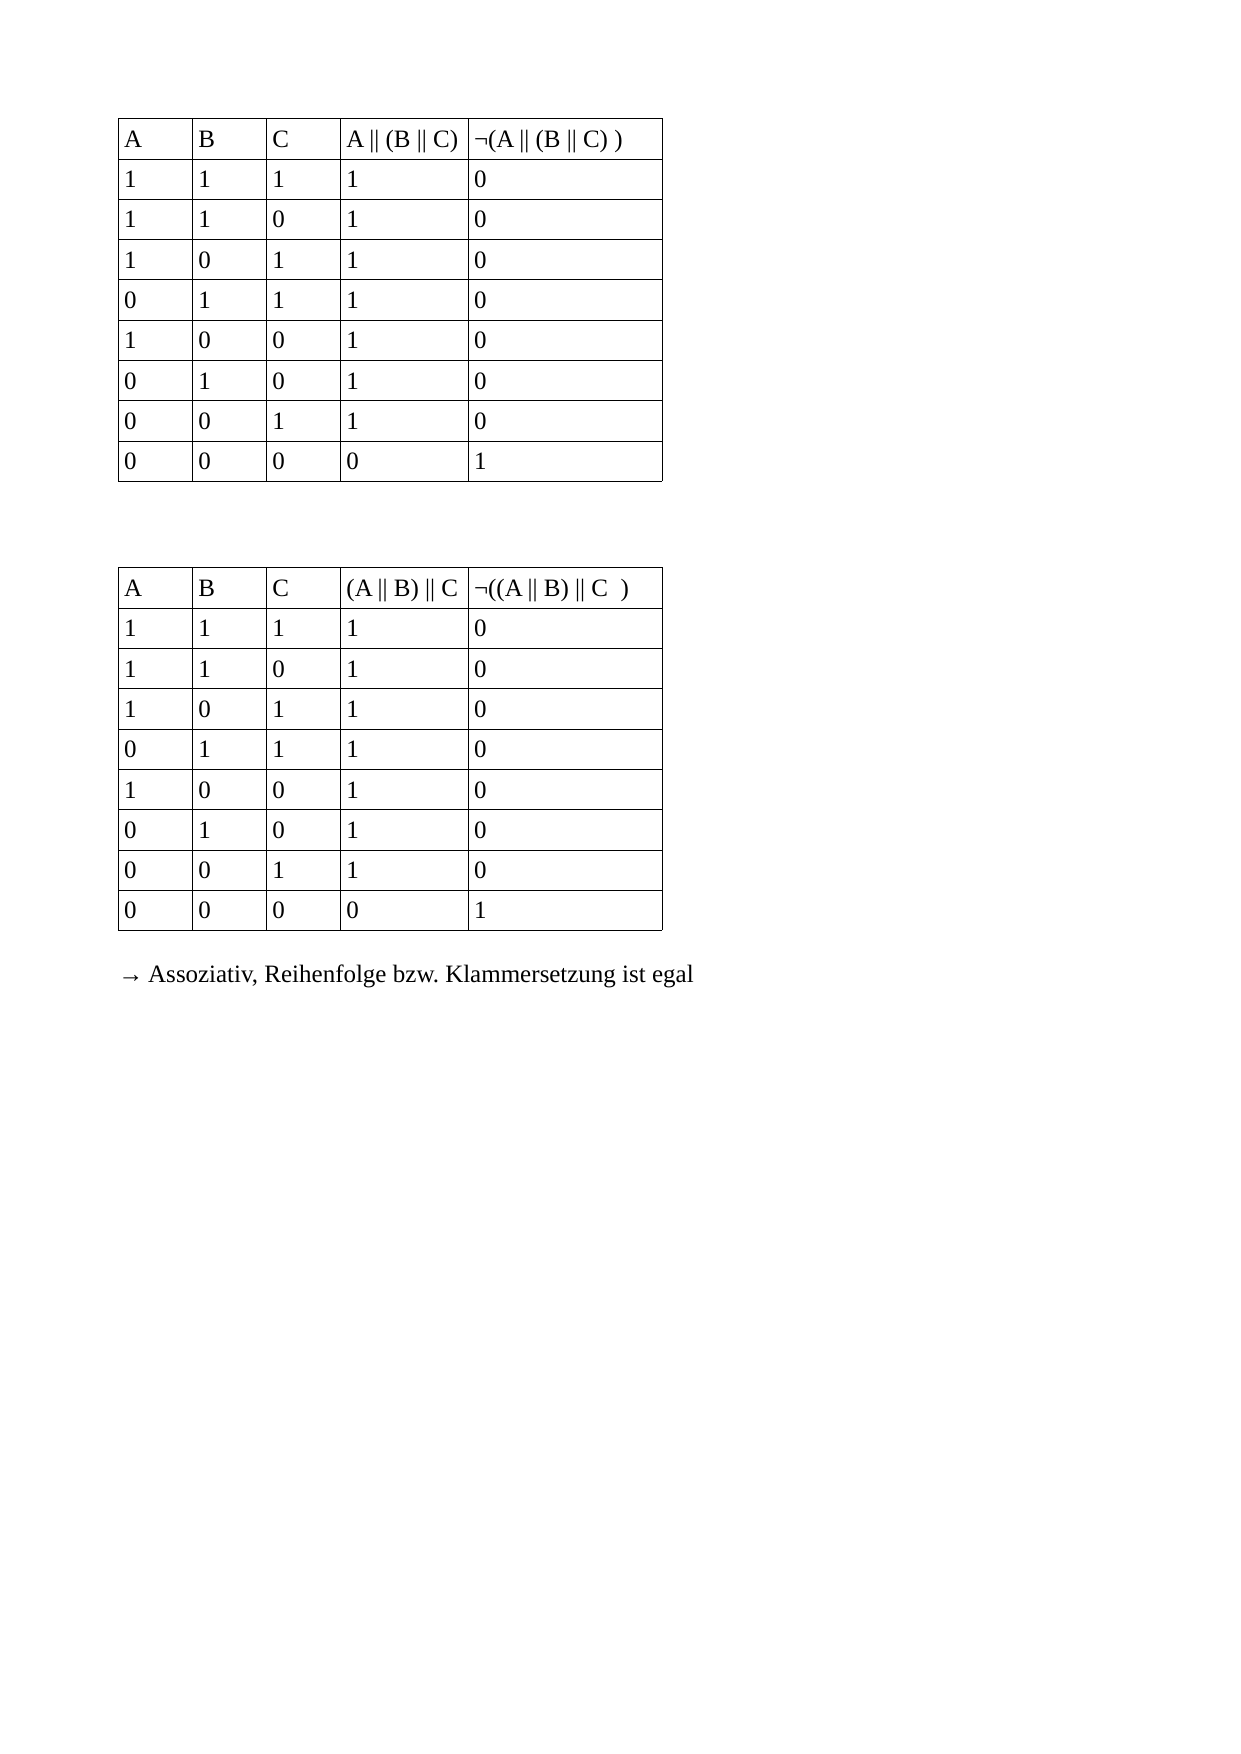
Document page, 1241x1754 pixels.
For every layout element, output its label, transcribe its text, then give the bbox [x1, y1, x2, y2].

table_cell 0 [267, 442, 340, 481]
table_cell 1 [341, 649, 468, 688]
table_cell 1 [267, 851, 340, 890]
table_cell 0 [193, 240, 266, 279]
table_header ¬(A || (B || C) ) [469, 119, 662, 158]
table_cell 1 [119, 240, 192, 279]
table_cell 0 [469, 240, 662, 279]
table_cell 0 [469, 361, 662, 400]
table_cell 1 [469, 891, 662, 930]
table_cell 0 [267, 321, 340, 360]
table_cell 1 [119, 609, 192, 648]
table_cell 1 [193, 160, 266, 199]
table_cell 0 [193, 891, 266, 930]
table_cell 1 [267, 730, 340, 769]
table_cell 0 [267, 770, 340, 809]
table_cell 1 [193, 810, 266, 849]
table_header A || (B || C) [341, 119, 468, 158]
table_cell 1 [341, 240, 468, 279]
table_cell 0 [267, 200, 340, 239]
table_cell 1 [267, 689, 340, 728]
table_cell 0 [119, 851, 192, 890]
table_cell 1 [193, 730, 266, 769]
table_cell 1 [341, 770, 468, 809]
table_cell 0 [469, 810, 662, 849]
table_header ¬((A || B) || C ) [469, 568, 662, 608]
table_cell 1 [341, 810, 468, 849]
table_cell 1 [119, 160, 192, 199]
table_cell 1 [341, 361, 468, 400]
table_cell 0 [469, 730, 662, 769]
table_cell 1 [341, 851, 468, 890]
table_cell 1 [119, 649, 192, 688]
table_cell 0 [341, 891, 468, 930]
table_cell 0 [119, 891, 192, 930]
table_cell 0 [267, 891, 340, 930]
table_cell 1 [267, 401, 340, 441]
table_header A [119, 119, 192, 158]
table_cell 1 [267, 160, 340, 199]
table_header B [193, 568, 266, 608]
table_cell 0 [469, 609, 662, 648]
table_cell 1 [267, 280, 340, 320]
table_cell 0 [119, 810, 192, 849]
table_cell 1 [469, 442, 662, 481]
table_header C [267, 568, 340, 608]
table_cell 0 [119, 280, 192, 320]
table_cell 0 [119, 730, 192, 769]
table_cell 0 [469, 321, 662, 360]
table_header C [267, 119, 340, 158]
table_cell 0 [469, 649, 662, 688]
table_cell 1 [193, 280, 266, 320]
table_cell 1 [341, 401, 468, 441]
table_cell 1 [341, 730, 468, 769]
table_cell 0 [193, 689, 266, 728]
table_header A [119, 568, 192, 608]
table_cell 0 [341, 442, 468, 481]
table_cell 0 [469, 160, 662, 199]
table_cell 1 [119, 200, 192, 239]
table_cell 1 [341, 160, 468, 199]
table_cell 1 [267, 240, 340, 279]
table_cell 1 [119, 689, 192, 728]
table_cell 1 [119, 770, 192, 809]
table_cell 0 [469, 770, 662, 809]
table_cell 0 [119, 401, 192, 441]
table_cell 1 [193, 200, 266, 239]
table_cell 1 [193, 361, 266, 400]
table_cell 0 [469, 401, 662, 441]
table_cell 1 [193, 609, 266, 648]
table_cell 0 [469, 200, 662, 239]
table_cell 0 [193, 851, 266, 890]
table_cell 1 [341, 200, 468, 239]
table_cell 1 [341, 689, 468, 728]
table_cell 0 [119, 361, 192, 400]
table_cell 0 [193, 442, 266, 481]
table_header B [193, 119, 266, 158]
table_cell 0 [119, 442, 192, 481]
table_header (A || B) || C [341, 568, 468, 608]
text → Assoziativ, Reihenfolge bzw. Klammersetzung ist egal [118, 959, 1122, 988]
table_cell 0 [267, 361, 340, 400]
table_cell 0 [267, 649, 340, 688]
table_cell 0 [193, 321, 266, 360]
table_cell 0 [193, 401, 266, 441]
table_cell 0 [469, 851, 662, 890]
table_cell 1 [341, 321, 468, 360]
table_cell 0 [469, 280, 662, 320]
table_cell 0 [469, 689, 662, 728]
table_cell 1 [341, 280, 468, 320]
table_cell 1 [193, 649, 266, 688]
table_cell 1 [341, 609, 468, 648]
table_cell 1 [119, 321, 192, 360]
table_cell 1 [267, 609, 340, 648]
table_cell 0 [267, 810, 340, 849]
table_cell 0 [193, 770, 266, 809]
